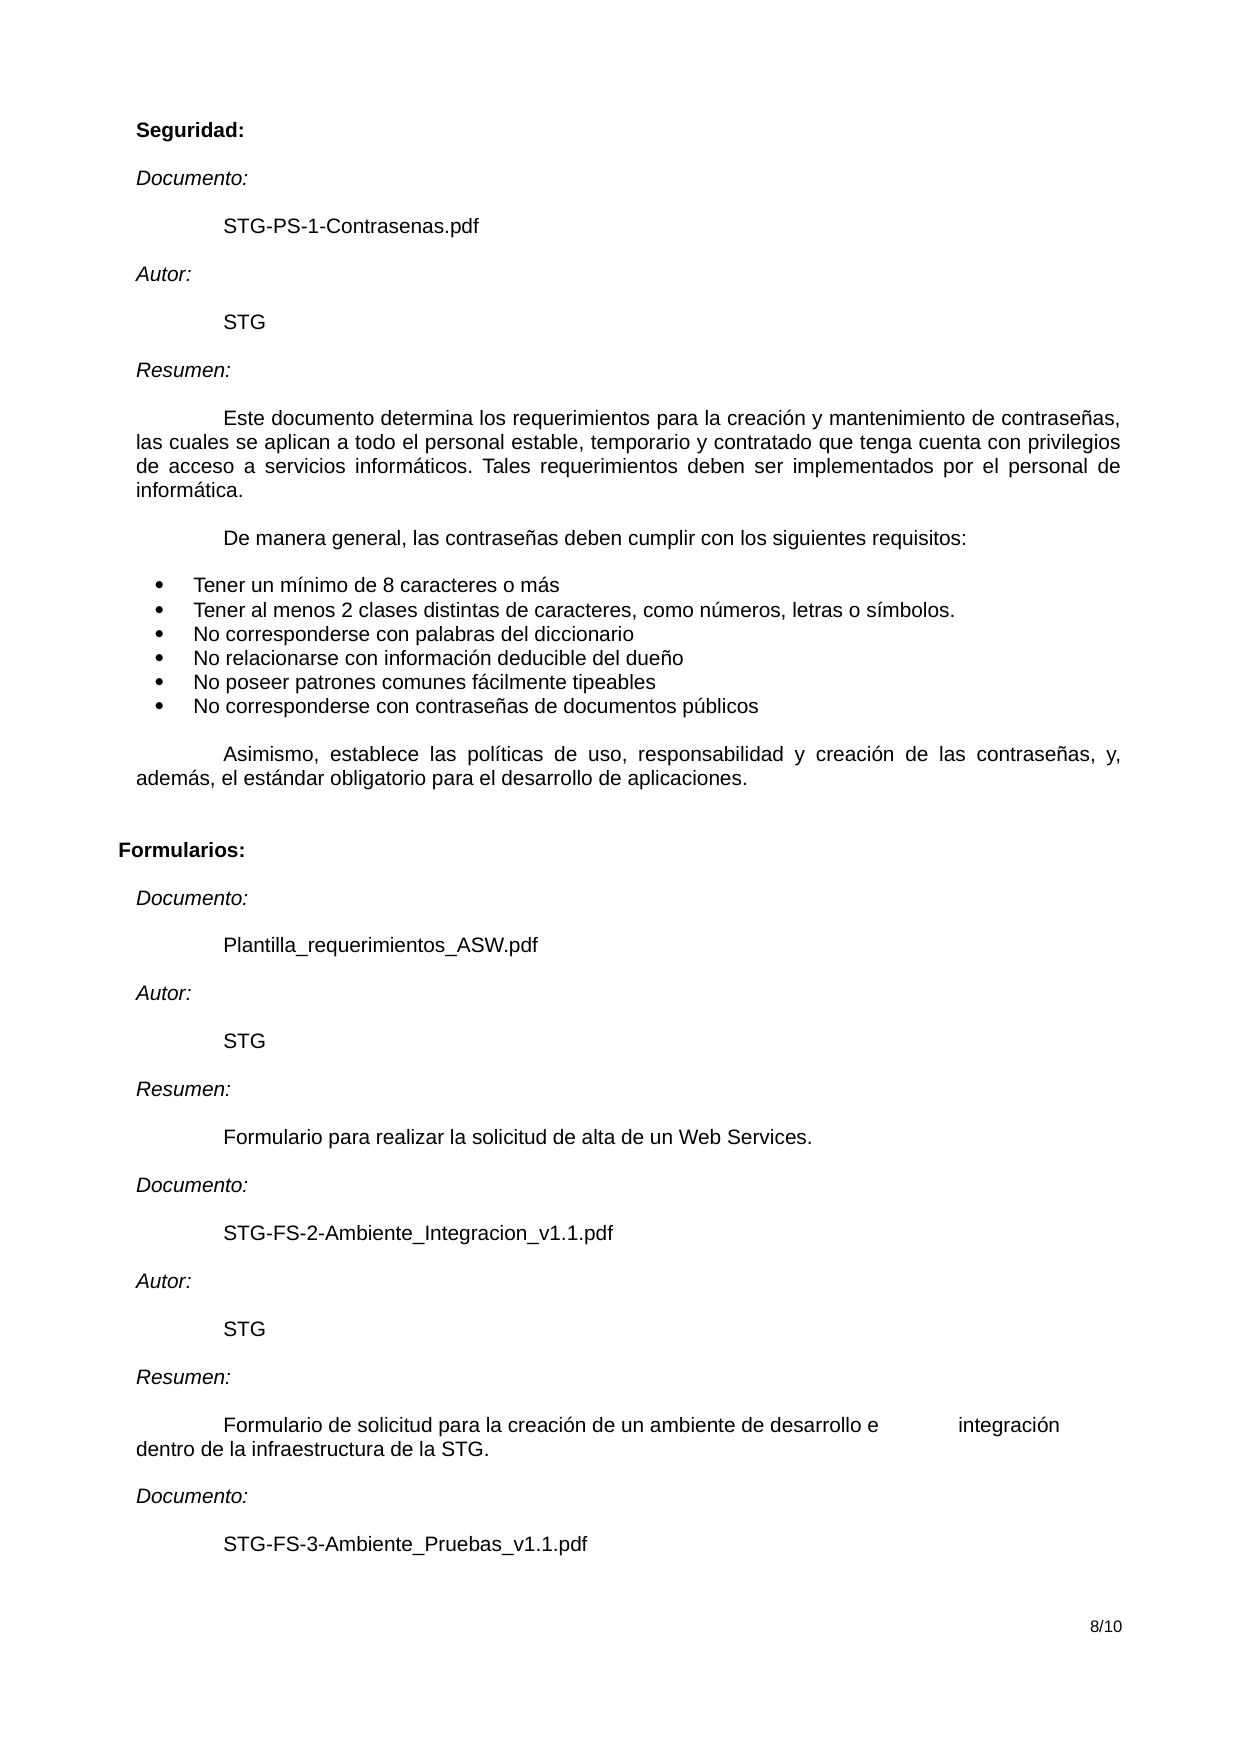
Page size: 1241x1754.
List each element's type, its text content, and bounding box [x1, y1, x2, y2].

list No corresponderse con palabras del diccionario [156, 621, 1122, 646]
text STG [136, 1317, 1122, 1341]
text Formularios: [118, 837, 1122, 861]
text Autor: [136, 1269, 1122, 1293]
text Autor: [136, 262, 1122, 286]
text Documento: [136, 166, 1122, 190]
text STG-FS-3-Ambiente_Pruebas_v1.1.pdf [136, 1532, 1122, 1556]
text Asimismo, establece las políticas de uso, responsabilidad y creación de las contraseñas, y, además, el estándar obligatorio para el desarrollo de aplicaciones. [136, 742, 1122, 789]
text STG-PS-1-Contrasenas.pdf [136, 214, 1122, 238]
text De manera general, las contraseñas deben cumplir con los siguientes requisitos: [118, 525, 1122, 549]
text STG [136, 1029, 1122, 1053]
text Este documento determina los requerimientos para la creación y mantenimiento de contraseñas, las cuales se aplican a todo el personal estable, temporario y contratado que tenga cuenta con privilegios de acceso a servicios informáticos. Tales requerimientos deben ser implementados por el personal de informática. [136, 406, 1122, 501]
list Tener un mínimo de 8 caracteres o más [156, 573, 1122, 597]
text Resumen: [136, 358, 1122, 382]
text STG-FS-2-Ambiente_Integracion_v1.1.pdf [136, 1221, 1122, 1245]
list No relacionarse con información deducible del dueño [156, 646, 1122, 669]
text Plantilla_requerimientos_ASW.pdf [136, 933, 1122, 957]
text Resumen: [136, 1077, 1122, 1101]
text STG [136, 310, 1122, 334]
list No corresponderse con contraseñas de documentos públicos [156, 694, 1122, 718]
text Resumen: [136, 1364, 1122, 1388]
list Tener al menos 2 clases distintas de caracteres, como números, letras o símbolos. [156, 597, 1122, 621]
text Formulario para realizar la solicitud de alta de un Web Services. [136, 1125, 1122, 1149]
text Seguridad: [136, 118, 1122, 142]
list No poseer patrones comunes fácilmente tipeables [156, 669, 1122, 694]
text Formulario de solicitud para la creación de un ambiente de desarrollo e integración dentro de la infraestructura de la STG. [136, 1412, 1122, 1460]
text Documento: [136, 885, 1122, 909]
text Autor: [136, 981, 1122, 1005]
text Documento: [136, 1173, 1122, 1197]
text Documento: [136, 1484, 1122, 1508]
